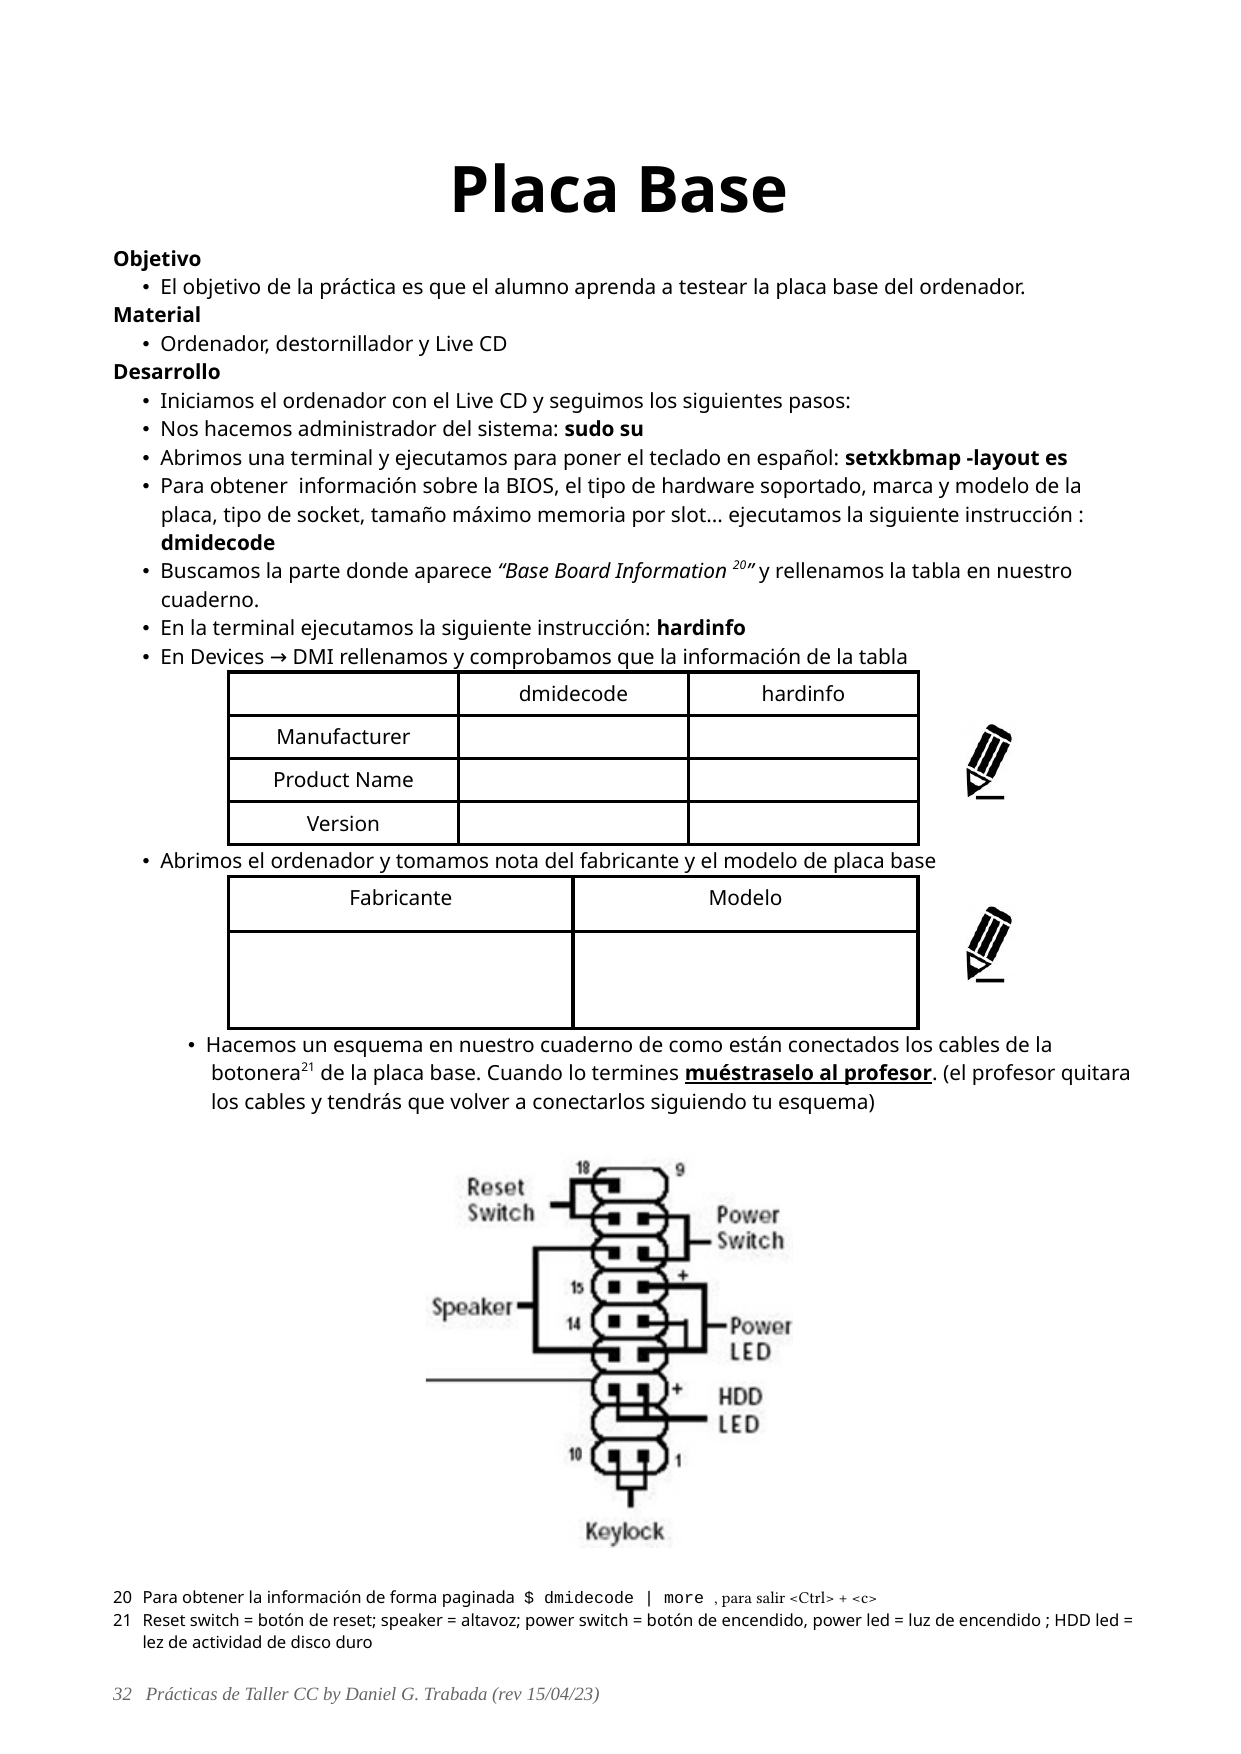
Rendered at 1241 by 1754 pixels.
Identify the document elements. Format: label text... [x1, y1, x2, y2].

list Buscamos la parte donde aparece “Base Board Information ” y rellenamos la tabla en nuestro cuaderno. [142, 557, 1141, 613]
picture [425, 1132, 793, 1548]
table_cell [230, 933, 571, 1027]
list Nos hacemos administrador del sistema: sudo su [142, 414, 1141, 443]
list Para obtener información sobre la BIOS, el tipo de hardware soportado, marca y modelo de la placa, tipo de socket, tamaño máximo memoria por slot... ejecutamos la siguiente instrucción : dmidecode [142, 471, 1141, 557]
list Ordenador, destornillador y Live CD [142, 329, 1141, 357]
table_cell [575, 933, 916, 1027]
table_cell [690, 760, 917, 800]
text Desarrollo [113, 357, 1141, 386]
table_cell [460, 803, 687, 843]
list Iniciamos el ordenador con el Live CD y seguimos los siguientes pasos: [142, 386, 1141, 414]
table_cell [690, 803, 917, 843]
text Material [113, 301, 1141, 329]
list Abrimos el ordenador y tomamos nota del fabricante y el modelo de placa base [142, 846, 1141, 874]
table_header dmidecode [460, 674, 687, 713]
table_cell Product Name [230, 760, 457, 800]
table_cell [460, 717, 687, 757]
table_header Fabricante [230, 878, 571, 930]
list En Devices → DMI rellenamos y comprobamos que la información de la tabla [142, 642, 1141, 670]
table_header [230, 674, 457, 713]
table_cell [460, 760, 687, 800]
list Reset switch = botón de reset; speaker = altavoz; power switch = botón de encendido, power led = luz de encendido ; HDD led = lez de actividad de disco duro [113, 1608, 1141, 1654]
list El objetivo de la práctica es que el alumno aprenda a testear la placa base del ordenador. [142, 272, 1141, 301]
list Abrimos una terminal y ejecutamos para poner el teclado en español: setxkbmap -layout es [142, 443, 1141, 471]
list Hacemos un esquema en nuestro cuaderno de como están conectados los cables de la botonera de la placa base. Cuando lo termines muéstraselo al profesor. (el profesor quitara los cables y tendrás que volver a conectarlos siguiendo tu esquema) [188, 1030, 1141, 1115]
picture [957, 719, 1018, 800]
list En la terminal ejecutamos la siguiente instrucción: hardinfo [142, 613, 1141, 642]
table_header Modelo [575, 878, 916, 930]
list Para obtener la información de forma paginada $ dmidecode | more , para salir <Ctrl> + <c> [113, 1586, 1141, 1608]
table_cell Version [230, 803, 457, 843]
table_cell Manufacturer [230, 717, 457, 757]
picture [956, 902, 1018, 983]
table_cell [690, 717, 917, 757]
table_header hardinfo [690, 674, 917, 713]
text Objetivo [113, 244, 1141, 272]
subtitle Placa Base [113, 144, 1141, 231]
